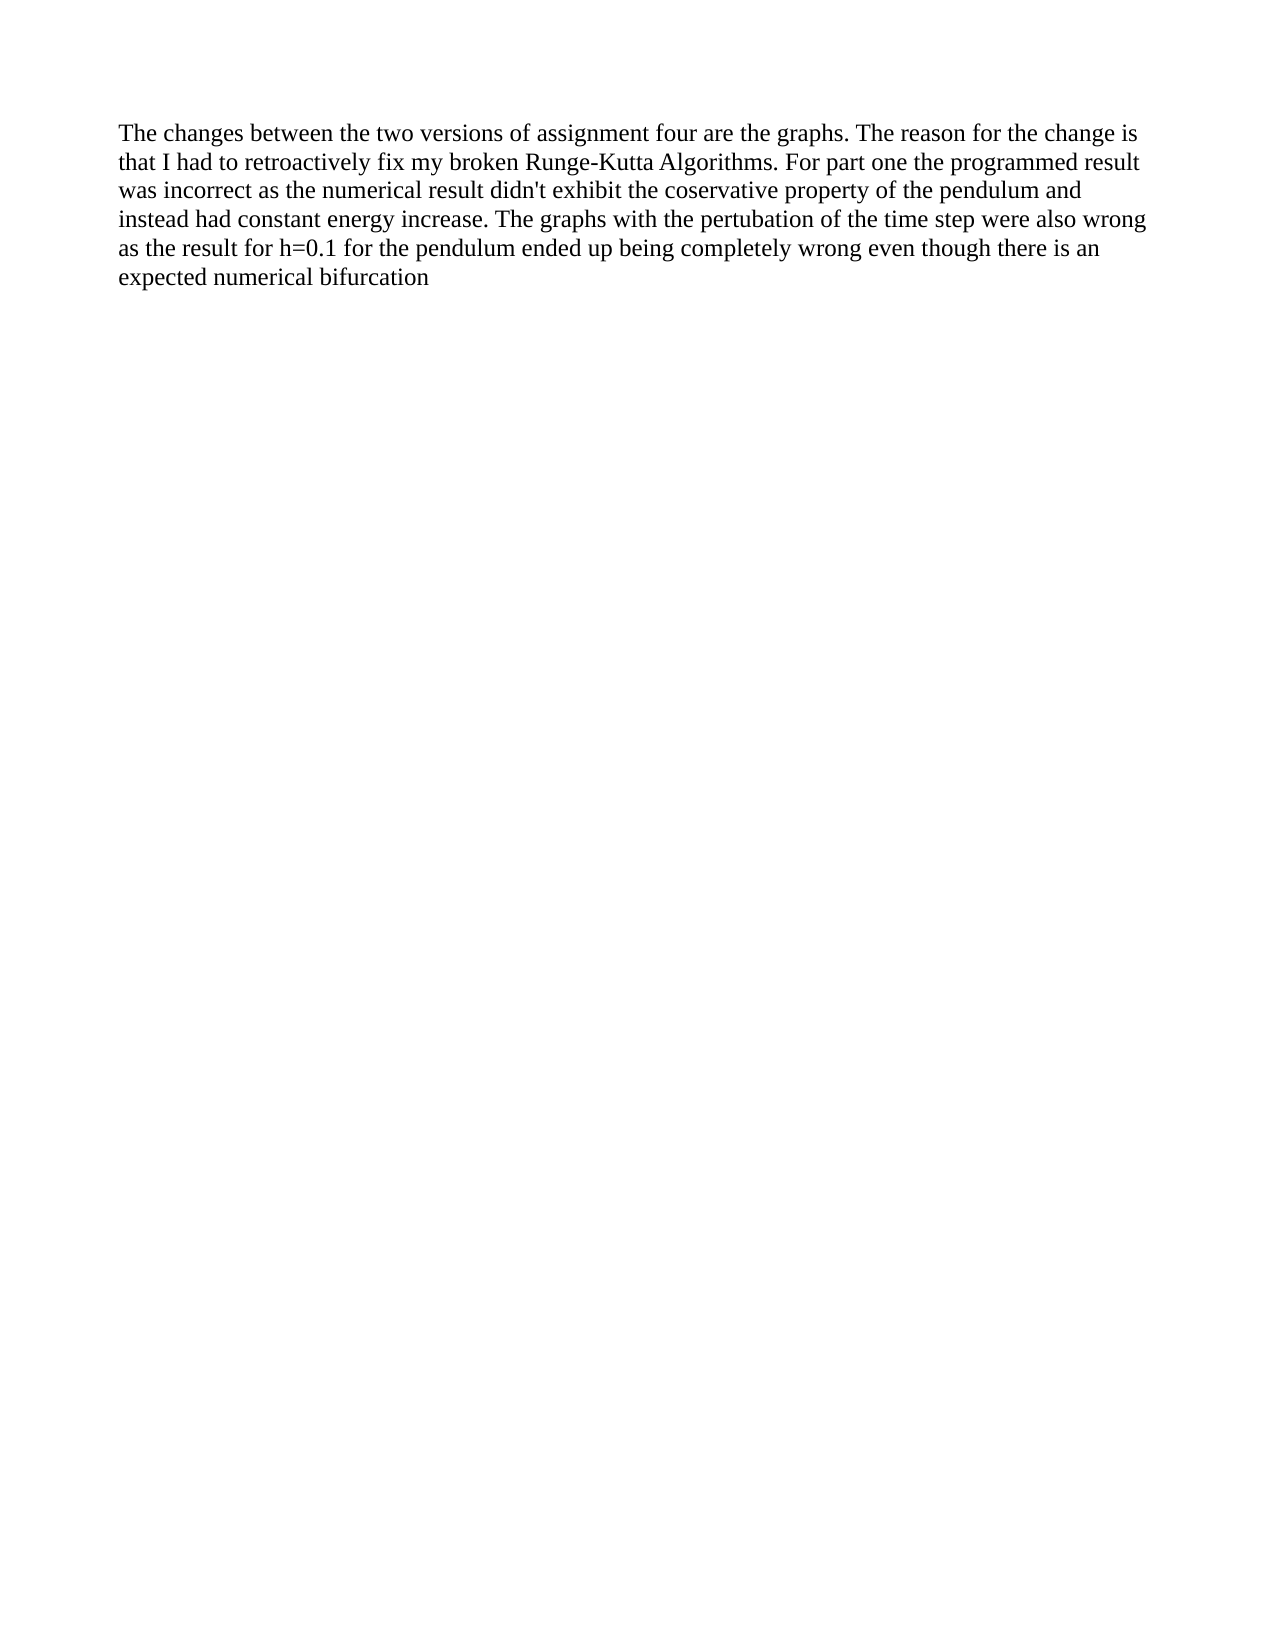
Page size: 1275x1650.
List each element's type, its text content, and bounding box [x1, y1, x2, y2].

text The changes between the two versions of assignment four are the graphs. The reason for the change is that I had to retroactively fix my broken Runge-Kutta Algorithms. For part one the programmed result was incorrect as the numerical result didn't exhibit the coservative property of the pendulum and instead had constant energy increase. The graphs with the pertubation of the time step were also wrong as the result for h=0.1 for the pendulum ended up being completely wrong even though there is an expected numerical bifurcation [118, 118, 1157, 291]
